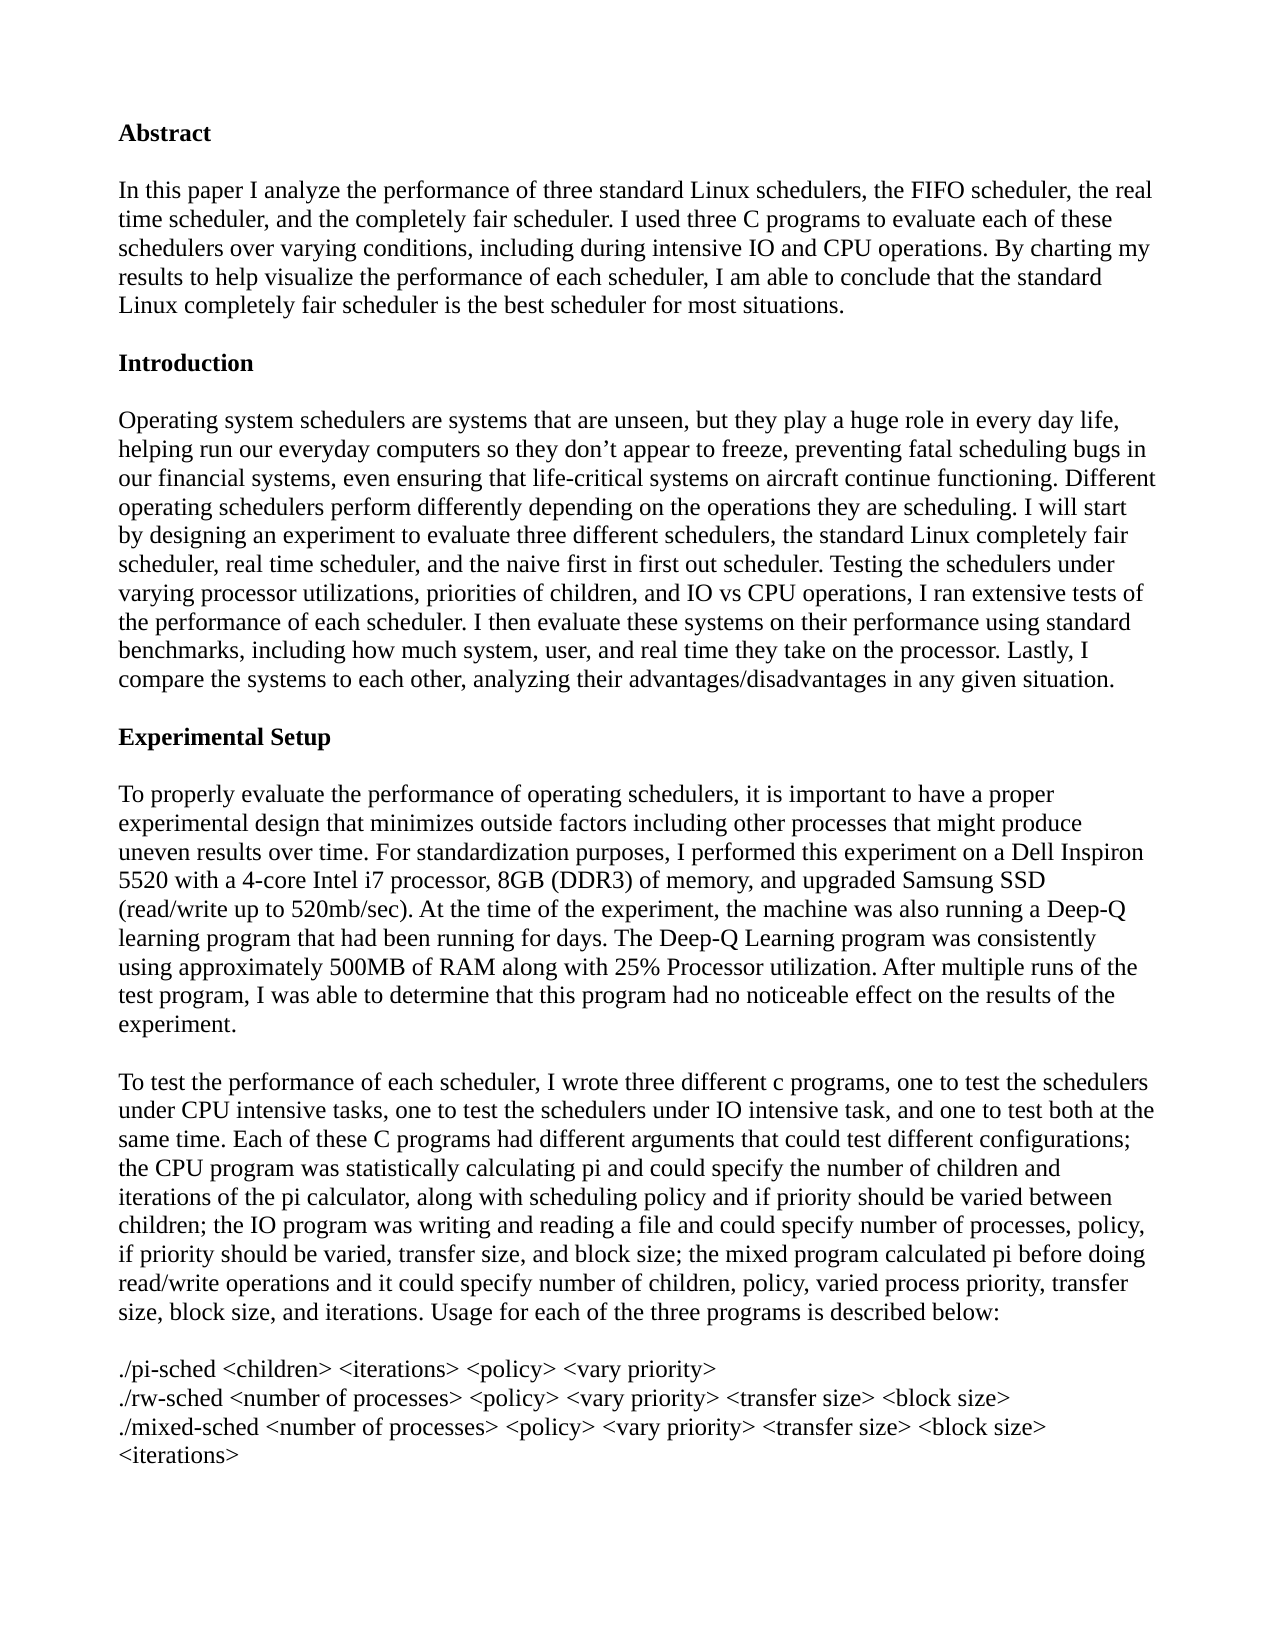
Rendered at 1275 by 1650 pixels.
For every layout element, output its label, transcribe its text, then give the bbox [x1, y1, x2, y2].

text To properly evaluate the performance of operating schedulers, it is important to have a proper experimental design that minimizes outside factors including other processes that might produce uneven results over time. For standardization purposes, I performed this experiment on a Dell Inspiron 5520 with a 4-core Intel i7 processor, 8GB (DDR3) of memory, and upgraded Samsung SSD (read/write up to 520mb/sec). At the time of the experiment, the machine was also running a Deep-Q learning program that had been running for days. The Deep-Q Learning program was consistently using approximately 500MB of RAM along with 25% Processor utilization. After multiple runs of the test program, I was able to determine that this program had no noticeable effect on the results of the experiment. [118, 779, 1157, 1038]
text ./pi-sched <children> <iterations> <policy> <vary priority> [118, 1354, 1157, 1383]
text To test the performance of each scheduler, I wrote three different c programs, one to test the schedulers under CPU intensive tasks, one to test the schedulers under IO intensive task, and one to test both at the same time. Each of these C programs had different arguments that could test different configurations; the CPU program was statistically calculating pi and could specify the number of children and iterations of the pi calculator, along with scheduling policy and if priority should be varied between children; the IO program was writing and reading a file and could specify number of processes, policy, if priority should be varied, transfer size, and block size; the mixed program calculated pi before doing read/write operations and it could specify number of children, policy, varied process priority, transfer size, block size, and iterations. Usage for each of the three programs is described below: [118, 1067, 1157, 1326]
text ./rw-sched <number of processes> <policy> <vary priority> <transfer size> <block size> [118, 1383, 1157, 1412]
text Abstract [118, 118, 1157, 147]
text Experimental Setup [118, 722, 1157, 751]
text ./mixed-sched <number of processes> <policy> <vary priority> <transfer size> <block size> <iterations> [118, 1412, 1157, 1469]
text Introduction [118, 348, 1157, 377]
text Operating system schedulers are systems that are unseen, but they play a huge role in every day life, helping run our everyday computers so they don’t appear to freeze, preventing fatal scheduling bugs in our financial systems, even ensuring that life-critical systems on aircraft continue functioning. Different operating schedulers perform differently depending on the operations they are scheduling. I will start by designing an experiment to evaluate three different schedulers, the standard Linux completely fair scheduler, real time scheduler, and the naive first in first out scheduler. Testing the schedulers under varying processor utilizations, priorities of children, and IO vs CPU operations, I ran extensive tests of the performance of each scheduler. I then evaluate these systems on their performance using standard benchmarks, including how much system, user, and real time they take on the processor. Lastly, I compare the systems to each other, analyzing their advantages/disadvantages in any given situation. [118, 406, 1157, 693]
text In this paper I analyze the performance of three standard Linux schedulers, the FIFO scheduler, the real time scheduler, and the completely fair scheduler. I used three C programs to evaluate each of these schedulers over varying conditions, including during intensive IO and CPU operations. By charting my results to help visualize the performance of each scheduler, I am able to conclude that the standard Linux completely fair scheduler is the best scheduler for most situations. [118, 176, 1157, 319]
